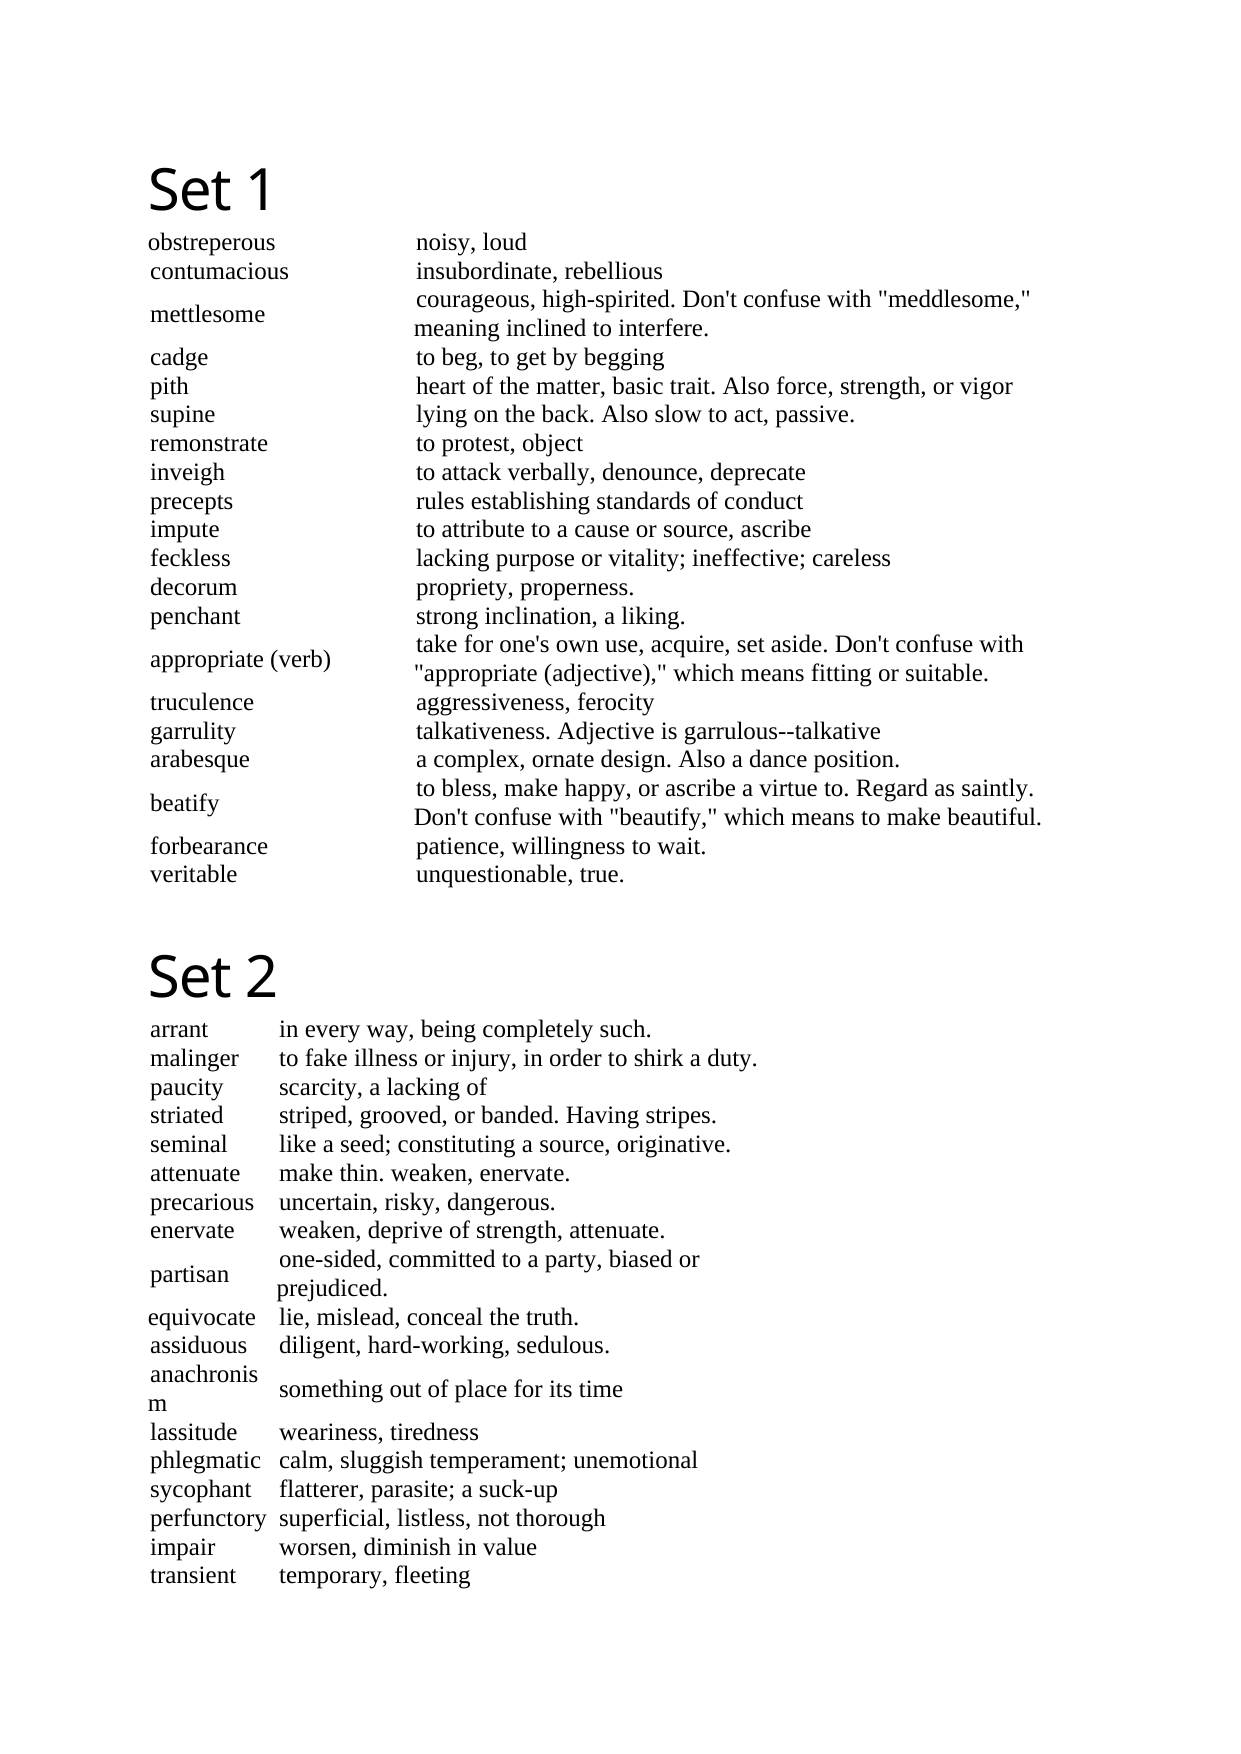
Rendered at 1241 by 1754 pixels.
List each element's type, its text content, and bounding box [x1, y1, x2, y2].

table_cell strong inclination, a liking. [414, 601, 1093, 629]
table_cell partisan [148, 1244, 276, 1302]
table_cell phlegmatic [148, 1446, 276, 1474]
table_cell inveigh [148, 457, 413, 486]
table_cell feckless [148, 543, 413, 572]
table_header obstreperous [148, 227, 413, 256]
table_cell attenuate [148, 1158, 276, 1187]
table_cell like a seed; constituting a source, originative. [276, 1129, 816, 1158]
table_cell perfunctory [148, 1503, 276, 1532]
table_cell insubordinate, rebellious [414, 256, 1093, 284]
table_cell remonstrate [148, 428, 413, 457]
table_cell impute [148, 515, 413, 543]
table_cell pith [148, 371, 413, 399]
table_cell paucity [148, 1072, 276, 1101]
table_cell to attribute to a cause or source, ascribe [414, 515, 1093, 543]
table_cell garrulity [148, 716, 413, 744]
table_cell to bless, make happy, or ascribe a virtue to. Regard as saintly. Don't confuse with "beautify," which means to make beautiful. [414, 773, 1093, 831]
table_cell forbearance [148, 831, 413, 859]
table_header noisy, loud [414, 227, 1093, 256]
table_cell take for one's own use, acquire, set aside. Don't confuse with "appropriate (adjective)," which means fitting or suitable. [414, 630, 1093, 687]
table_cell lacking purpose or vitality; ineffective; careless [414, 543, 1093, 572]
table_cell lassitude [148, 1417, 276, 1446]
table_cell make thin. weaken, enervate. [276, 1158, 816, 1187]
table_cell equivocate [148, 1302, 276, 1331]
table_cell calm, sluggish temperament; unemotional [276, 1446, 816, 1474]
table_cell sycophant [148, 1474, 276, 1503]
table_cell contumacious [148, 256, 413, 284]
table_cell to beg, to get by begging [414, 342, 1093, 371]
table_cell enervate [148, 1216, 276, 1244]
text Set 1 [148, 148, 1093, 227]
table_cell decorum [148, 572, 413, 601]
table_cell striped, grooved, or banded. Having stripes. [276, 1101, 816, 1129]
table_cell superficial, listless, not thorough [276, 1503, 816, 1532]
table_cell lying on the back. Also slow to act, passive. [414, 400, 1093, 428]
table_cell transient [148, 1561, 276, 1589]
table_cell lie, mislead, conceal the truth. [276, 1302, 816, 1331]
table_cell precarious [148, 1187, 276, 1216]
table_cell veritable [148, 860, 413, 888]
table_cell rules establishing standards of conduct [414, 486, 1093, 514]
table_cell propriety, properness. [414, 572, 1093, 601]
table_cell weaken, deprive of strength, attenuate. [276, 1216, 816, 1244]
table_cell truculence [148, 687, 413, 716]
table_cell uncertain, risky, dangerous. [276, 1187, 816, 1216]
table_cell weariness, tiredness [276, 1417, 816, 1446]
table_cell malinger [148, 1043, 276, 1072]
table_cell supine [148, 400, 413, 428]
table_cell beatify [148, 773, 413, 831]
table_header in every way, being completely such. [276, 1014, 816, 1043]
table_cell temporary, fleeting [276, 1561, 816, 1589]
table_cell worsen, diminish in value [276, 1532, 816, 1561]
table_cell to attack verbally, denounce, deprecate [414, 457, 1093, 486]
table_cell to protest, object [414, 428, 1093, 457]
table_cell diligent, hard-working, sedulous. [276, 1331, 816, 1359]
table_cell a complex, ornate design. Also a dance position. [414, 745, 1093, 773]
text Set 2 [148, 935, 1093, 1014]
table_header arrant [148, 1014, 276, 1043]
table_cell striated [148, 1101, 276, 1129]
table_cell appropriate (verb) [148, 630, 413, 687]
table_cell seminal [148, 1129, 276, 1158]
table_cell impair [148, 1532, 276, 1561]
table_cell something out of place for its time [276, 1359, 816, 1417]
table_cell scarcity, a lacking of [276, 1072, 816, 1101]
table_cell penchant [148, 601, 413, 629]
table_cell mettlesome [148, 285, 413, 342]
table_cell to fake illness or injury, in order to shirk a duty. [276, 1043, 816, 1072]
table_cell talkativeness. Adjective is garrulous--talkative [414, 716, 1093, 744]
table_cell one-sided, committed to a party, biased or prejudiced. [276, 1244, 816, 1302]
table_cell heart of the matter, basic trait. Also force, strength, or vigor [414, 371, 1093, 399]
table_cell assiduous [148, 1331, 276, 1359]
table_cell flatterer, parasite; a suck-up [276, 1474, 816, 1503]
table_cell arabesque [148, 745, 413, 773]
table_cell aggressiveness, ferocity [414, 687, 1093, 716]
table_cell courageous, high-spirited. Don't confuse with "meddlesome," meaning inclined to interfere. [414, 285, 1093, 342]
table_cell cadge [148, 342, 413, 371]
table_cell patience, willingness to wait. [414, 831, 1093, 859]
table_cell precepts [148, 486, 413, 514]
table_cell unquestionable, true. [414, 860, 1093, 888]
table_cell anachronism [148, 1359, 276, 1417]
